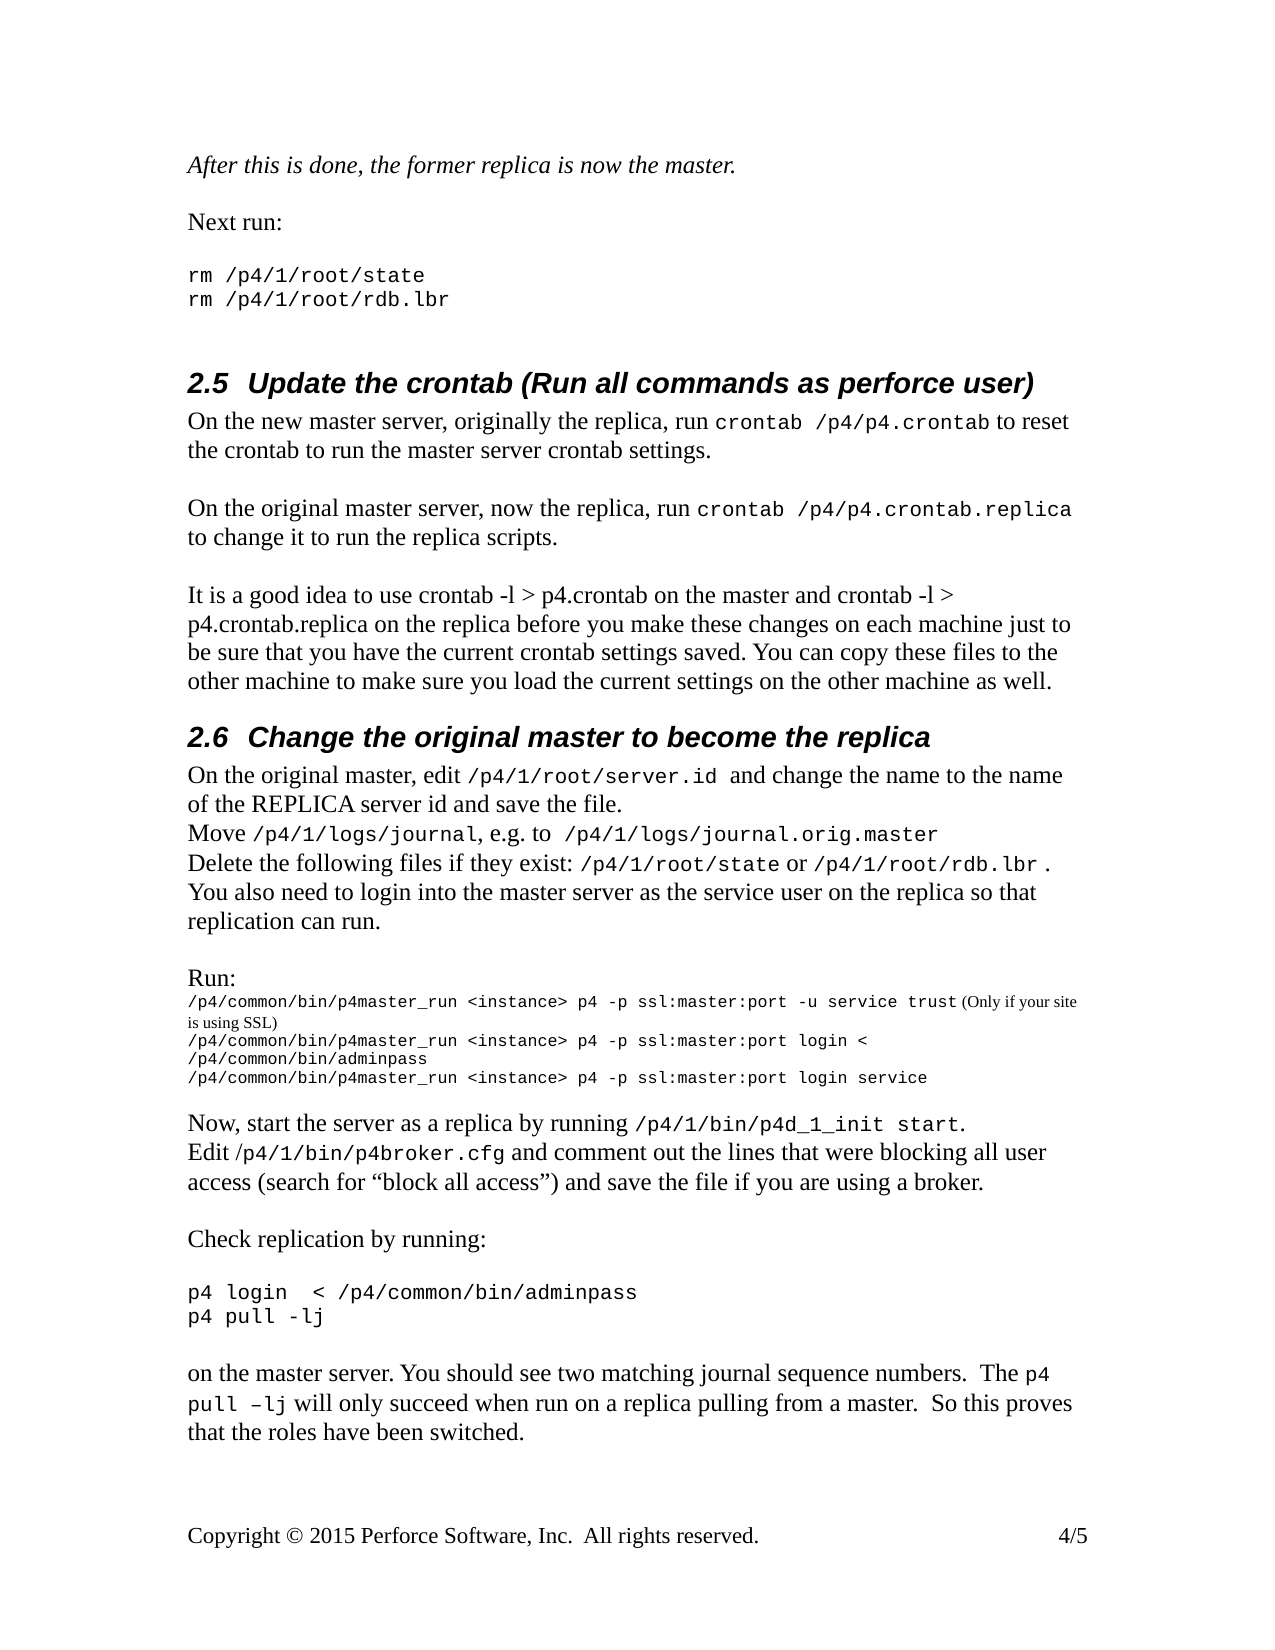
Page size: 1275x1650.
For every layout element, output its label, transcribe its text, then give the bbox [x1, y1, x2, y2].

text rm /p4/1/root/rdb.lbr [187, 289, 1087, 312]
text p4 pull -lj [187, 1306, 1087, 1329]
text After this is done, the former replica is now the master. [187, 150, 1087, 179]
text Move /p4/1/logs/journal, e.g. to /p4/1/logs/journal.orig.master [187, 818, 1087, 848]
text /p4/common/bin/p4master_run <instance> p4 -p ssl:master:port login service [187, 1070, 1087, 1089]
text Check replication by running: [187, 1224, 1087, 1253]
text Next run: [187, 207, 1087, 236]
text It is a good idea to use crontab -l > p4.crontab on the master and crontab -l > p4.crontab.replica on the replica before you make these changes on each machine just to be sure that you have the current crontab settings saved. You can copy these files to the other machine to make sure you load the current settings on the other machine as well. [187, 580, 1087, 695]
text Now, start the server as a replica by running /p4/1/bin/p4d_1_init start. Edit /p4/1/bin/p4broker.cfg and comment out the lines that were blocking all user access (search for “block all access”) and save the file if you are using a broker. [187, 1108, 1087, 1196]
text /p4/common/bin/p4master_run <instance> p4 -p ssl:master:port -u service trust (Only if your site is using SSL) [187, 992, 1087, 1032]
text On the original master, edit /p4/1/root/server.id and change the name to the name of the REPLICA server id and save the file. [187, 760, 1087, 818]
text Run: [187, 963, 1087, 992]
text rm /p4/1/root/state [187, 265, 1087, 289]
subtitle Update the crontab (Run all commands as perforce user) [187, 366, 1087, 399]
text On the new master server, originally the replica, run crontab /p4/p4.crontab to reset the crontab to run the master server crontab settings. [187, 406, 1087, 464]
text on the master server. You should see two matching journal sequence numbers. The p4 pull –lj will only succeed when run on a replica pulling from a master. So this proves that the roles have been switched. [187, 1358, 1087, 1446]
subtitle Change the original master to become the replica [187, 720, 1087, 753]
text Delete the following files if they exist: /p4/1/root/state or /p4/1/root/rdb.lbr . You also need to login into the master server as the service user on the replica so that replication can run. [187, 848, 1087, 935]
text p4 login < /p4/common/bin/adminpass [187, 1282, 1087, 1306]
text /p4/common/bin/p4master_run <instance> p4 -p ssl:master:port login < /p4/common/bin/adminpass [187, 1032, 1087, 1070]
text On the original master server, now the replica, run crontab /p4/p4.crontab.replica to change it to run the replica scripts. [187, 493, 1087, 551]
